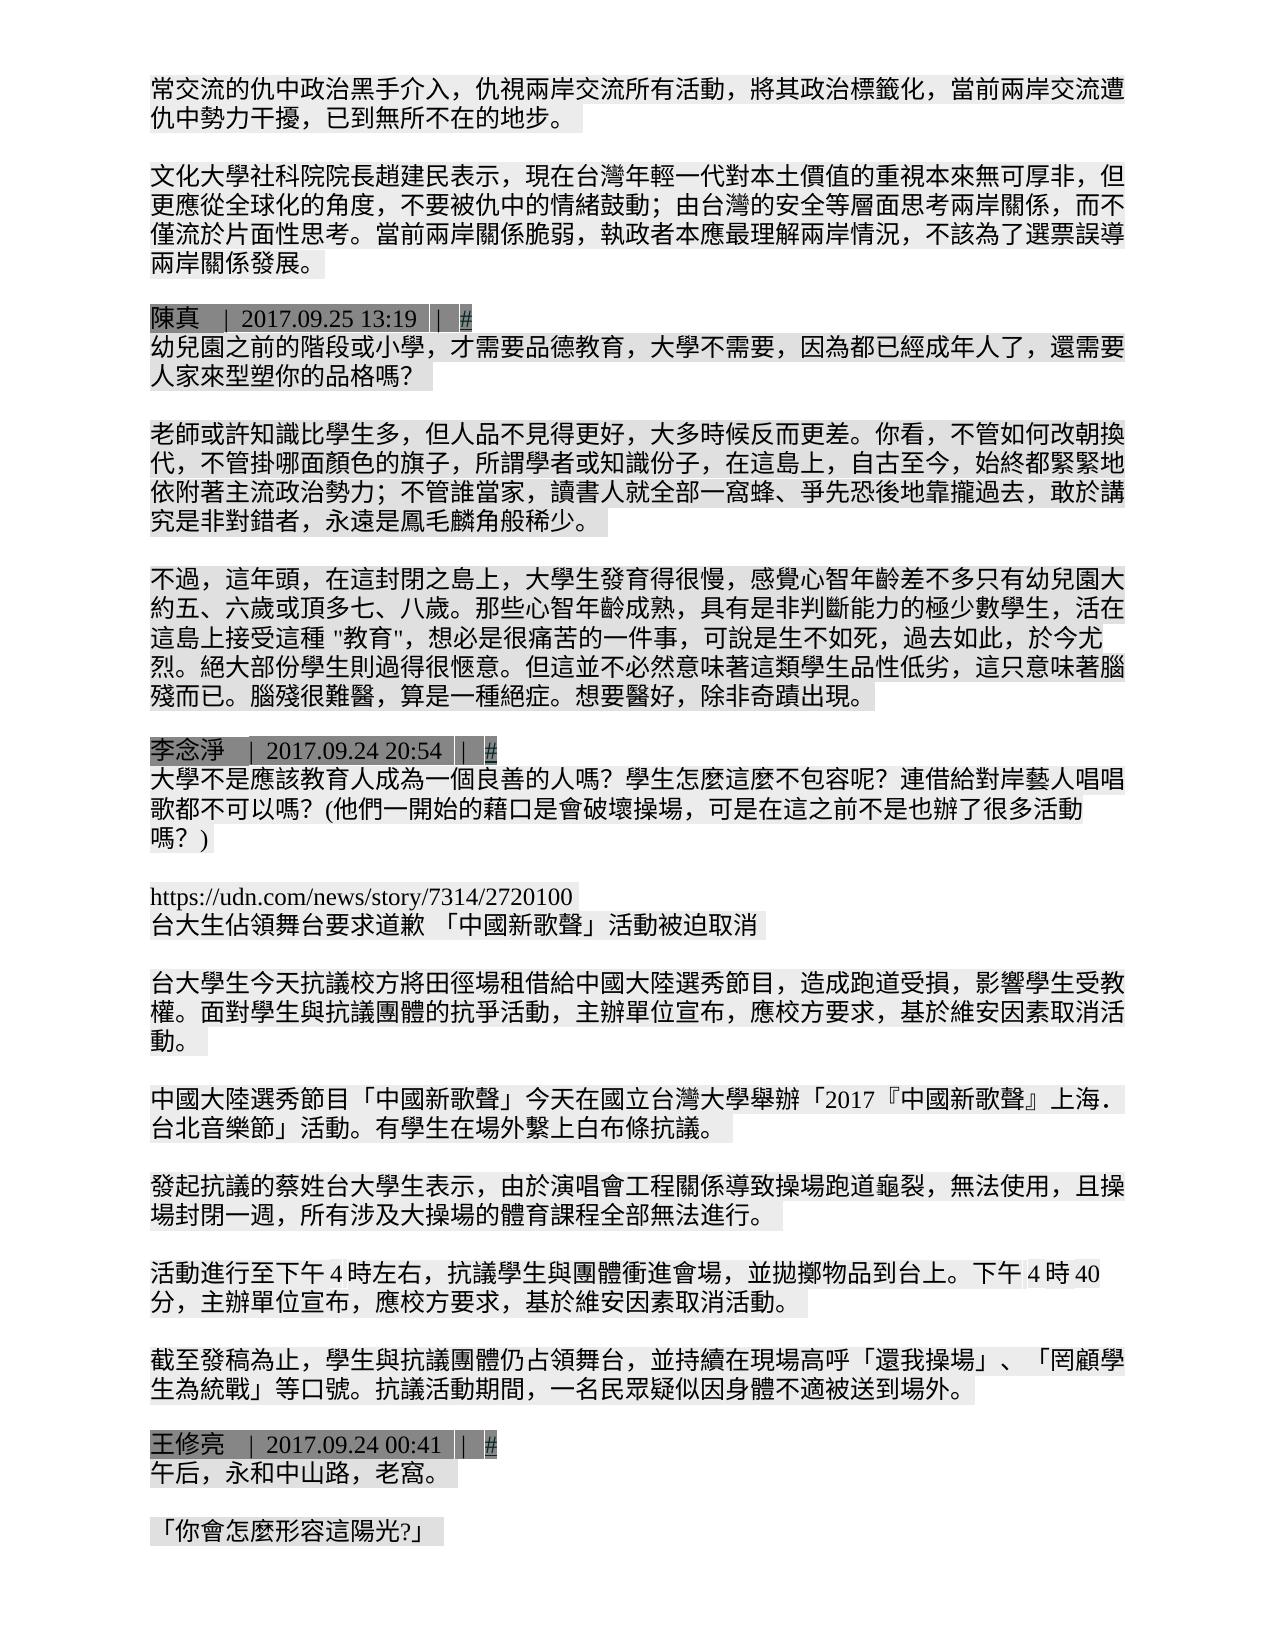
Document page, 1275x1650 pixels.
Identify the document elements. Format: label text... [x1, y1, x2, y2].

text 午后，永和中山路，老窩。 「你會怎麼形容這陽光?」 妹妹回首看著一身的撒落，漫不經心地回答：「蕎麥茶。」 我一時沒聽懂：「甚麼？」 「就像蕎麥茶，清淡如水，但香味先沁鼻，滑入口中，內心才分明水與茶的不同。」 有如蕎麥茶的陽光，帶著沁鼻的香意，融入肌膚的陽光。 當親身相與時，才分明體會那溫暖與溫柔。 陽光隨著時間轉了身，漸漸移往另一邊，脫離了肌膚的癡迷。 此刻才聽到店裡音樂輕快的迴旋。 「這音樂我喜歡，估量應該是西洋古典音樂，可惜我不懂，不知道是甚麼曲名，要不回去可以找來聽聽。」 「聽起來是幻想曲裡面其中一首。」 仔細聽了一會兒，確實是田園交響曲，我極少數知道名子的樂曲之一，因為當年教學的需要，認真聽了許多次。 「咦！妹妹！你也不過聽了一次吧！怎麼會記得住？」 「這調子很明顯啊！當然就記住了！」 為甚麼我沒那種敏銳度？音樂對我來說，一直是個若隱若現的背景，不是融入，而是隔絕。 「我明白了，我對音樂一直沒有自信，而且是沒有自信到認為自己完全不懂音樂，聽不出音樂的好壞，所以在任何場合，就是自動關上耳朵不聽音樂。」 「你為甚麼會有這種感覺呢？你很喜歡唱歌啊！而且都是隨口創作自己的曲調，不論歌聲音色好不好，你懂得音樂啊！」 「可是我對音樂太沒有自信啦！」 「為甚麼這樣沒自信？」 「因為二十四歲以前完全沒有接觸音樂，甚至沒有好好聽過一首音樂。當年大家都很窮啊！哪有錢買隨身聽，連個收音機都沒有，除了學校音樂課，根本沒機會接觸音樂，而國中小學的音樂課不是不上，就是在教樂理，我師專五年，只有一年級有音樂課，課程是以小學老師應該會彈風琴為目標，學到拜爾第二十首練習曲。二年級開始，當時的師專校長說：美術科學生是教畫圖的，不需要學音樂課，然後我就與音樂絕緣了！」 那真是個連聽流行歌都沒有機會聽的時代啊!只能零零碎碎在某些商店裡偶而傳送幾句。 「你要有自信啊！你平常自己喜歡唱歌，就表示你對音樂是有感覺的。我還很希望你將來替我創作的遊戲、卡通配樂呀！」 被女兒鼓勵了呢！ 「好啊！我其實買過一些世界名曲的CD，但是總覺得自己好像沒有欣賞的能力，放著也沒聽。回去開始慢慢放著聽，你可別嫌我吵，我不習慣用耳機的。」 「不會啦！音樂是不會讓人覺得吵的。」 「說起音樂，想到天才莫札特，和惜才又妒才的那位御前樂師。藝術確實是需要天分的，雖然說天分和努力都很重要，天才也需要努力的練習，但是同樣時間的努力練習，有天分的人，就是比沒有天分的人進步得快、表現得出色，而且你深知自己永遠無法企及他的創作水準。」 「這兩種人展現出來的美感並不相同吧！都讓人喜歡啊！天才由於自然而然，或許有如輕快的風與水，努力者所表達出來的，因為時間練習的累積，必然是紮實穩重沉厚的山脈，天才搶不走努力者的渾厚，努力者也不需要因為模仿天才，去表達自己不擅長的行雲流水。」 咦！我從來沒想過這樣的角度。 我是山？還是水？ 我一直都知道自己不是天才，而是認真努力、堅持於有所為的模仿者。模仿孔孟，模仿陶潛，模仿王陽明，模仿黃宗羲。 「對，我不是天才，我是靠著一點一滴的努力，透過反省的學習，才發展出一套互動教學方式。我一直以為教育這件事是沒有天才的，只有努力，為甚麼？是因為藝術可以屬於個人，屬於創意，教育卻必然屬於群體嗎？而群體就不可能以個人創意左右？」 「教育確實不是個人創造力，他是引發和引導吧!」 「這麼說或許是對的，教育本身和創造無關，但會引發人的創造力，引導人們努力，最後匯聚為群體的文化，群體的文化貌似群的創造，其實仍然是每一個個體創造的匯聚。」 「看著你教書那麼多年，我感覺教育是很神奇的，無法歸類在任何一種項目。」 「這怎麼說呢?」 「教育到底是引導人追尋問題還是尋找答案呢？其實都不是，問題和答案都在人類自心深處，而教育的功能，就是有辦法讓你自己引出你的問題，並且導出你自己的答案。教育本身甚麼都沒有，所以無法歸類。」 這真是神奇的描述，所以，自古以來「師」的地位才會如此奇特嗎？不是家人，卻又類似家人，在人倫之中，佔有無法歸類的身分。 我似乎對自己一生的努力，擁有了一個刷新的觀點。 從陽光、蕎麥茶、音樂到教育，母女得到一個靜觀的午後。 [150, 1459, 1125, 1546]
text 王修亮 | 2017.09.24 00:41 | # [150, 1430, 1125, 1459]
text 對於人渣黨這二十幾年來拼命散播的仇中意識，對於這些無惡不作、無所不貪、不擇手段、好話說盡壞事做絕、為謀一己私利，不惜讓眾人陪葬、充當美日走狗的邪惡人渣，我心裏真是有說不出的恨。如果有一天，我能親眼看到這些禍國殃民的貪污人渣一個個被繩之以法，我真是會放鞭炮。 陳真 ========================= 學者：仇中無所不在 後果堪慮 記者潘維庭、本報系記者陳柏廷╱台北─北京報導 2017年9月25日 旺報【記者潘維庭、本報系記者陳柏廷╱台北─北京報導】 「2017中國新歌聲─上海．台北音樂節」24日下午在台大田徑場舉行，卻遭到民間獨派團體與台大學生衝入會場鳴喇叭、撒冥紙抗議，並高舉台獨旗與標語，活動被迫中斷。兩岸學者皆認為，這已非單純的出借場地遭破壞，校方與學生溝通不良，顯然有針對兩岸正常交流的仇中政治黑手介入，仇視兩岸交流所有活動，將其政治標籤化，當前兩岸交流遭仇中勢力干擾，已到無所不在的地步。 文化大學社科院院長趙建民表示，現在台灣年輕一代對本土價值的重視本來無可厚非，但更應從全球化的角度，不要被仇中的情緒鼓動；由台灣的安全等層面思考兩岸關係，而不僅流於片面性思考。當前兩岸關係脆弱，執政者本應最理解兩岸情況，不該為了選票誤導兩岸關係發展。 [150, 75, 1125, 279]
text 李念淨 | 2017.09.24 20:54 | # [150, 736, 1125, 766]
text 陳真 | 2017.09.25 13:19 | # [150, 304, 1125, 333]
text 大學不是應該教育人成為一個良善的人嗎？學生怎麼這麼不包容呢？連借給對岸藝人唱唱歌都不可以嗎？(他們一開始的藉口是會破壞操場，可是在這之前不是也辦了很多活動嗎？) https://udn.com/news/story/7314/2720100 台大生佔領舞台要求道歉 「中國新歌聲」活動被迫取消 台大學生今天抗議校方將田徑場租借給中國大陸選秀節目，造成跑道受損，影響學生受教權。面對學生與抗議團體的抗爭活動，主辦單位宣布，應校方要求，基於維安因素取消活動。 中國大陸選秀節目「中國新歌聲」今天在國立台灣大學舉辦「2017『中國新歌聲』上海．台北音樂節」活動。有學生在場外繫上白布條抗議。 發起抗議的蔡姓台大學生表示，由於演唱會工程關係導致操場跑道龜裂，無法使用，且操場封閉一週，所有涉及大操場的體育課程全部無法進行。 活動進行至下午4時左右，抗議學生與團體衝進會場，並拋擲物品到台上。下午4時40分，主辦單位宣布，應校方要求，基於維安因素取消活動。 截至發稿為止，學生與抗議團體仍占領舞台，並持續在現場高呼「還我操場」、「罔顧學生為統戰」等口號。抗議活動期間，一名民眾疑似因身體不適被送到場外。 [150, 766, 1125, 1405]
text 幼兒園之前的階段或小學，才需要品德教育，大學不需要，因為都已經成年人了，還需要人家來型塑你的品格嗎？ 老師或許知識比學生多，但人品不見得更好，大多時候反而更差。你看，不管如何改朝換代，不管掛哪面顏色的旗子，所謂學者或知識份子，在這島上，自古至今，始終都緊緊地依附著主流政治勢力；不管誰當家，讀書人就全部一窩蜂、爭先恐後地靠攏過去，敢於講究是非對錯者，永遠是鳳毛麟角般稀少。 不過，這年頭，在這封閉之島上，大學生發育得很慢，感覺心智年齡差不多只有幼兒園大約五、六歲或頂多七、八歲。那些心智年齡成熟，具有是非判斷能力的極少數學生，活在這島上接受這種 "教育"，想必是很痛苦的一件事，可說是生不如死，過去如此，於今尤烈。絕大部份學生則過得很愜意。但這並不必然意味著這類學生品性低劣，這只意味著腦殘而已。腦殘很難醫，算是一種絕症。想要醫好，除非奇蹟出現。 [150, 333, 1125, 711]
